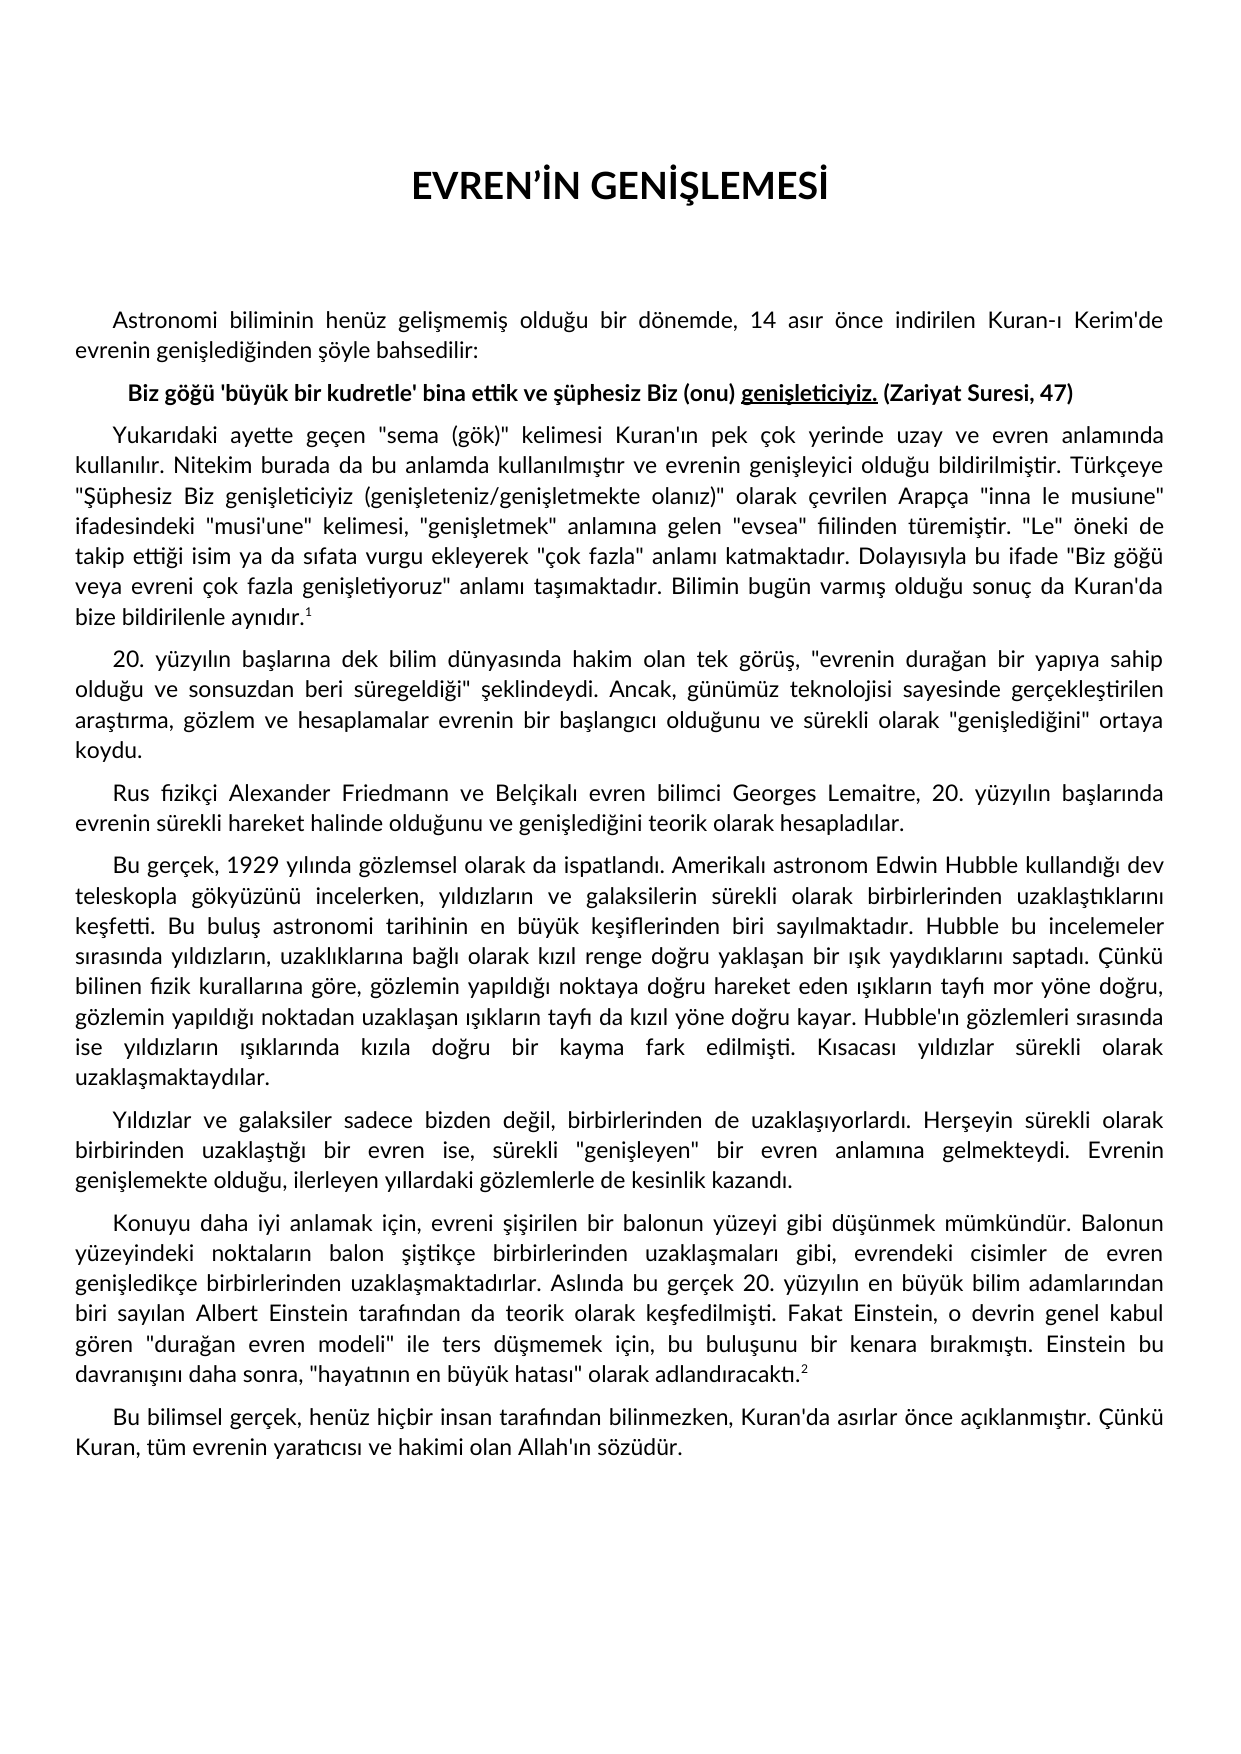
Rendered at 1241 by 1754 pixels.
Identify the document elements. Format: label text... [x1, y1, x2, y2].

text Yukarıdaki ayette geçen "sema (gök)" kelimesi Kuran'ın pek çok yerinde uzay ve evren anlamında kullanılır. Nitekim burada da bu anlamda kullanılmıştır ve evrenin genişleyici olduğu bildirilmiştir. Türkçeye "Şüphesiz Biz genişleticiyiz (genişleteniz/genişletmekte olanız)" olarak çevrilen Arapça "inna le musiune" ifadesindeki "musi'une" kelimesi, "genişletmek" anlamına gelen "evsea" fiilinden türemiştir. "Le" öneki de takip ettiği isim ya da sıfata vurgu ekleyerek "çok fazla" anlamı katmaktadır. Dolayısıyla bu ifade "Biz göğü veya evreni çok fazla genişletiyoruz" anlamı taşımaktadır. Bilimin bugün varmış olduğu sonuç da Kuran'da bize bildirilenle aynıdır.1 [75, 421, 1165, 630]
text 20. yüzyılın başlarına dek bilim dünyasında hakim olan tek görüş, "evrenin durağan bir yapıya sahip olduğu ve sonsuzdan beri süregeldiği" şeklindeydi. Ancak, günümüz teknolojisi sayesinde gerçekleştirilen araştırma, gözlem ve hesaplamalar evrenin bir başlangıcı olduğunu ve sürekli olarak "genişlediğini" ortaya koydu. [75, 645, 1165, 763]
text Yıldızlar ve galaksiler sadece bizden değil, birbirlerinden de uzaklaşıyorlardı. Herşeyin sürekli olarak birbirinden uzaklaştığı bir evren ise, sürekli "genişleyen" bir evren anlamına gelmekteydi. Evrenin genişlemekte olduğu, ilerleyen yıllardaki gözlemlerle de kesinlik kazandı. [75, 1105, 1165, 1193]
text Konuyu daha iyi anlamak için, evreni şişirilen bir balonun yüzeyi gibi düşünmek mümkündür. Balonun yüzeyindeki noktaların balon şiştikçe birbirlerinden uzaklaşmaları gibi, evrendeki cisimler de evren genişledikçe birbirlerinden uzaklaşmaktadırlar. Aslında bu gerçek 20. yüzyılın en büyük bilim adamlarından biri sayılan Albert Einstein tarafından da teorik olarak keşfedilmişti. Fakat Einstein, o devrin genel kabul gören "durağan evren modeli" ile ters düşmemek için, bu buluşunu bir kenara bırakmıştı. Einstein bu davranışını daha sonra, "hayatının en büyük hatası" olarak adlandıracaktı.2 [75, 1208, 1165, 1387]
text Bu gerçek, 1929 yılında gözlemsel olarak da ispatlandı. Amerikalı astronom Edwin Hubble kullandığı dev teleskopla gökyüzünü incelerken, yıldızların ve galaksilerin sürekli olarak birbirlerinden uzaklaştıklarını keşfetti. Bu buluş astronomi tarihinin en büyük keşiflerinden biri sayılmaktadır. Hubble bu incelemeler sırasında yıldızların, uzaklıklarına bağlı olarak kızıl renge doğru yaklaşan bir ışık yaydıklarını saptadı. Çünkü bilinen fizik kurallarına göre, gözlemin yapıldığı noktaya doğru hareket eden ışıkların tayfı mor yöne doğru, gözlemin yapıldığı noktadan uzaklaşan ışıkların tayfı da kızıl yöne doğru kayar. Hubble'ın gözlemleri sırasında ise yıldızların ışıklarında kızıla doğru bir kayma fark edilmişti. Kısacası yıldızlar sürekli olarak uzaklaşmaktaydılar. [75, 851, 1165, 1090]
text Rus fizikçi Alexander Friedmann ve Belçikalı evren bilimci Georges Lemaitre, 20. yüzyılın başlarında evrenin sürekli hareket halinde olduğunu ve genişlediğini teorik olarak hesapladılar. [75, 778, 1165, 836]
text Astronomi biliminin henüz gelişmemiş olduğu bir dönemde, 14 asır önce indirilen Kuran-ı Kerim'de evrenin genişlediğinden şöyle bahsedilir: [75, 305, 1165, 363]
subtitle EVREN’İN GENİŞLEMESİ [75, 162, 1165, 207]
text Biz göğü 'büyük bir kudretle' bina ettik ve şüphesiz Biz (onu) genişleticiyiz. (Zariyat Suresi, 47) [127, 378, 1143, 406]
text Bu bilimsel gerçek, henüz hiçbir insan tarafından bilinmezken, Kuran'da asırlar önce açıklanmıştır. Çünkü Kuran, tüm evrenin yaratıcısı ve hakimi olan Allah'ın sözüdür. [75, 1402, 1165, 1460]
